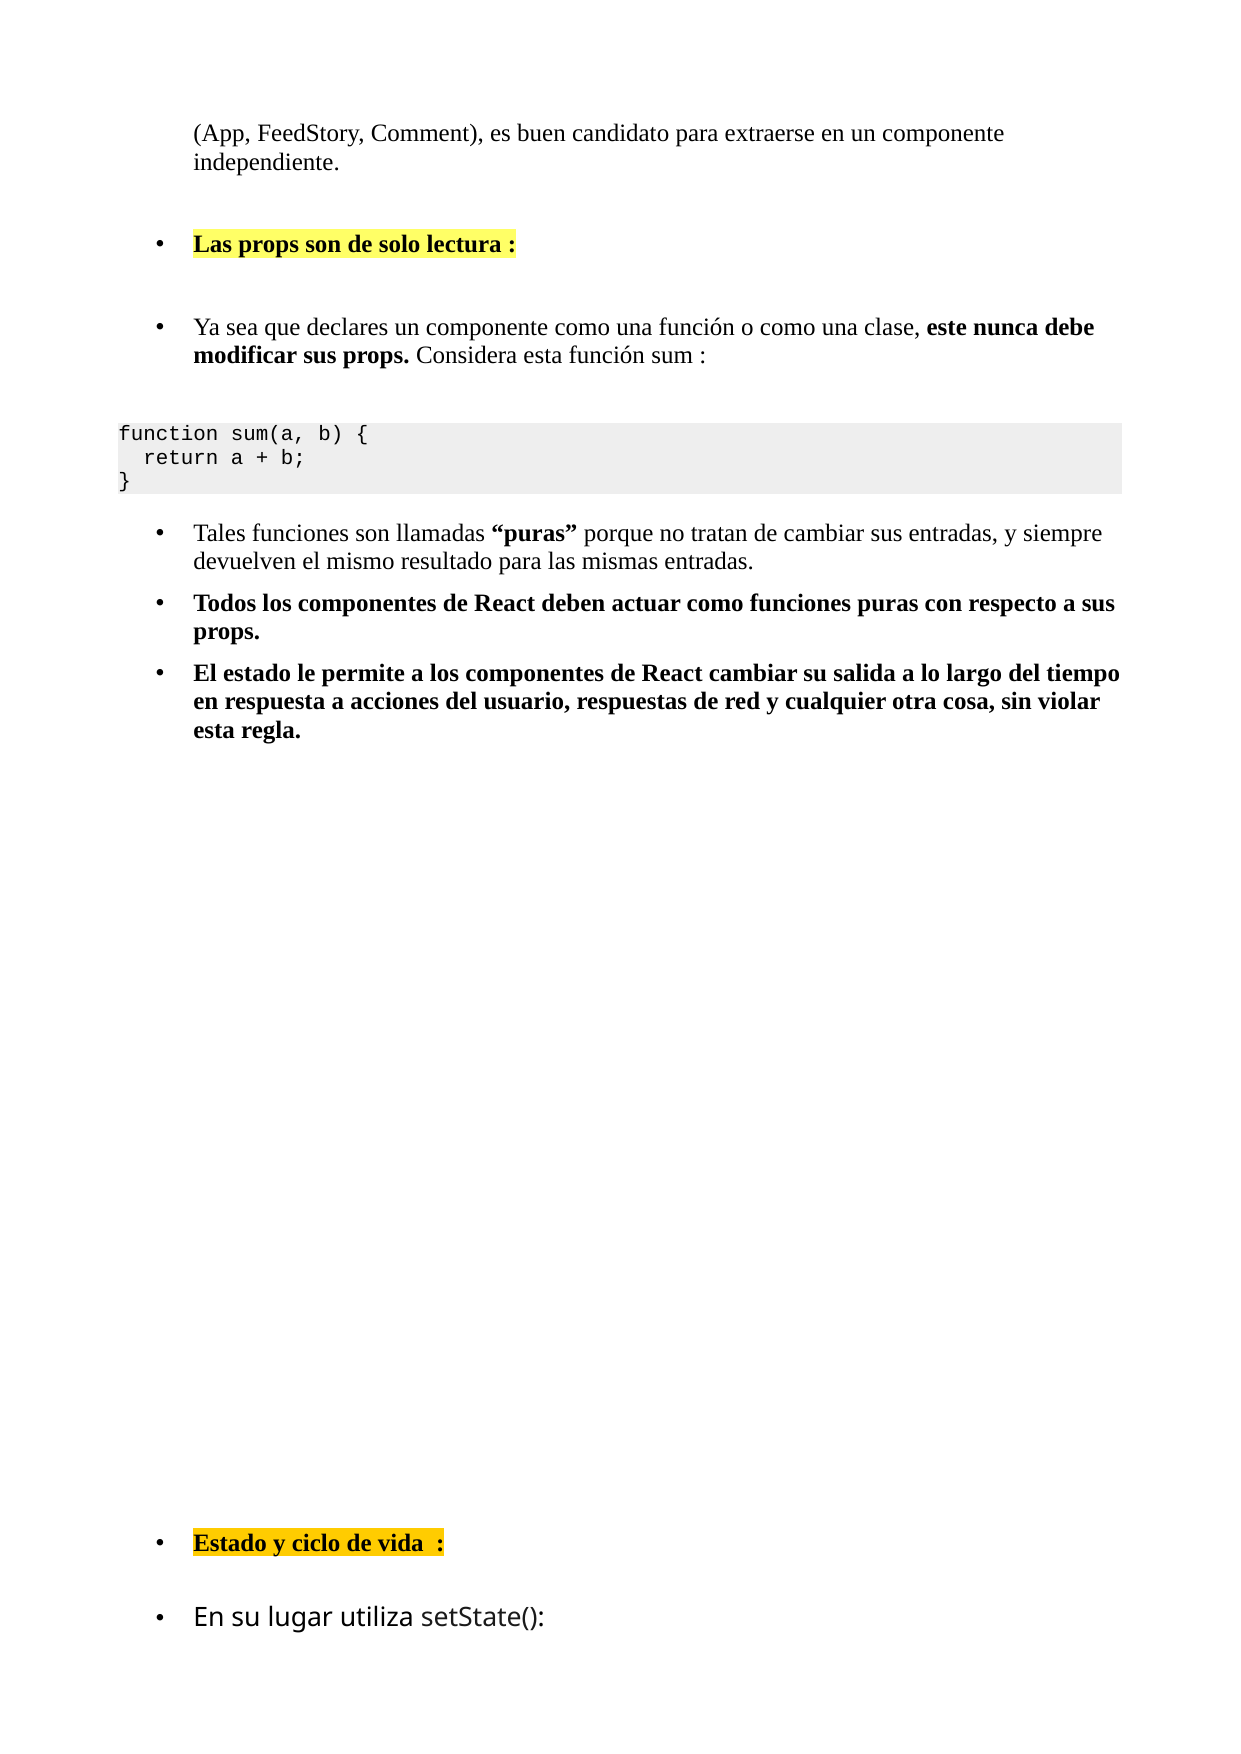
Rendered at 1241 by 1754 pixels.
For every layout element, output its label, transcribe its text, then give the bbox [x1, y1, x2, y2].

text } [118, 470, 1122, 494]
list (App, FeedStory, Comment), es buen candidato para extraerse en un componente independiente. [156, 118, 1122, 176]
list Las props son de solo lectura : [156, 229, 1122, 258]
list Todos los componentes de React deben actuar como funciones puras con respecto a sus props. [156, 588, 1122, 645]
list Tales funciones son llamadas “puras” porque no tratan de cambiar sus entradas, y siempre devuelven el mismo resultado para las mismas entradas. [156, 518, 1122, 575]
text function sum(a, b) { [118, 423, 1122, 447]
list Estado y ciclo de vida : [156, 1528, 1122, 1556]
list Ya sea que declares un componente como una función o como una clase, este nunca debe modificar sus props. Considera esta función sum : [156, 312, 1122, 369]
list El estado le permite a los componentes de React cambiar su salida a lo largo del tiempo en respuesta a acciones del usuario, respuestas de red y cualquier otra cosa, sin violar esta regla. [156, 658, 1122, 773]
text return a + b; [118, 447, 1122, 470]
list En su lugar utiliza setState(): [156, 1598, 1122, 1634]
